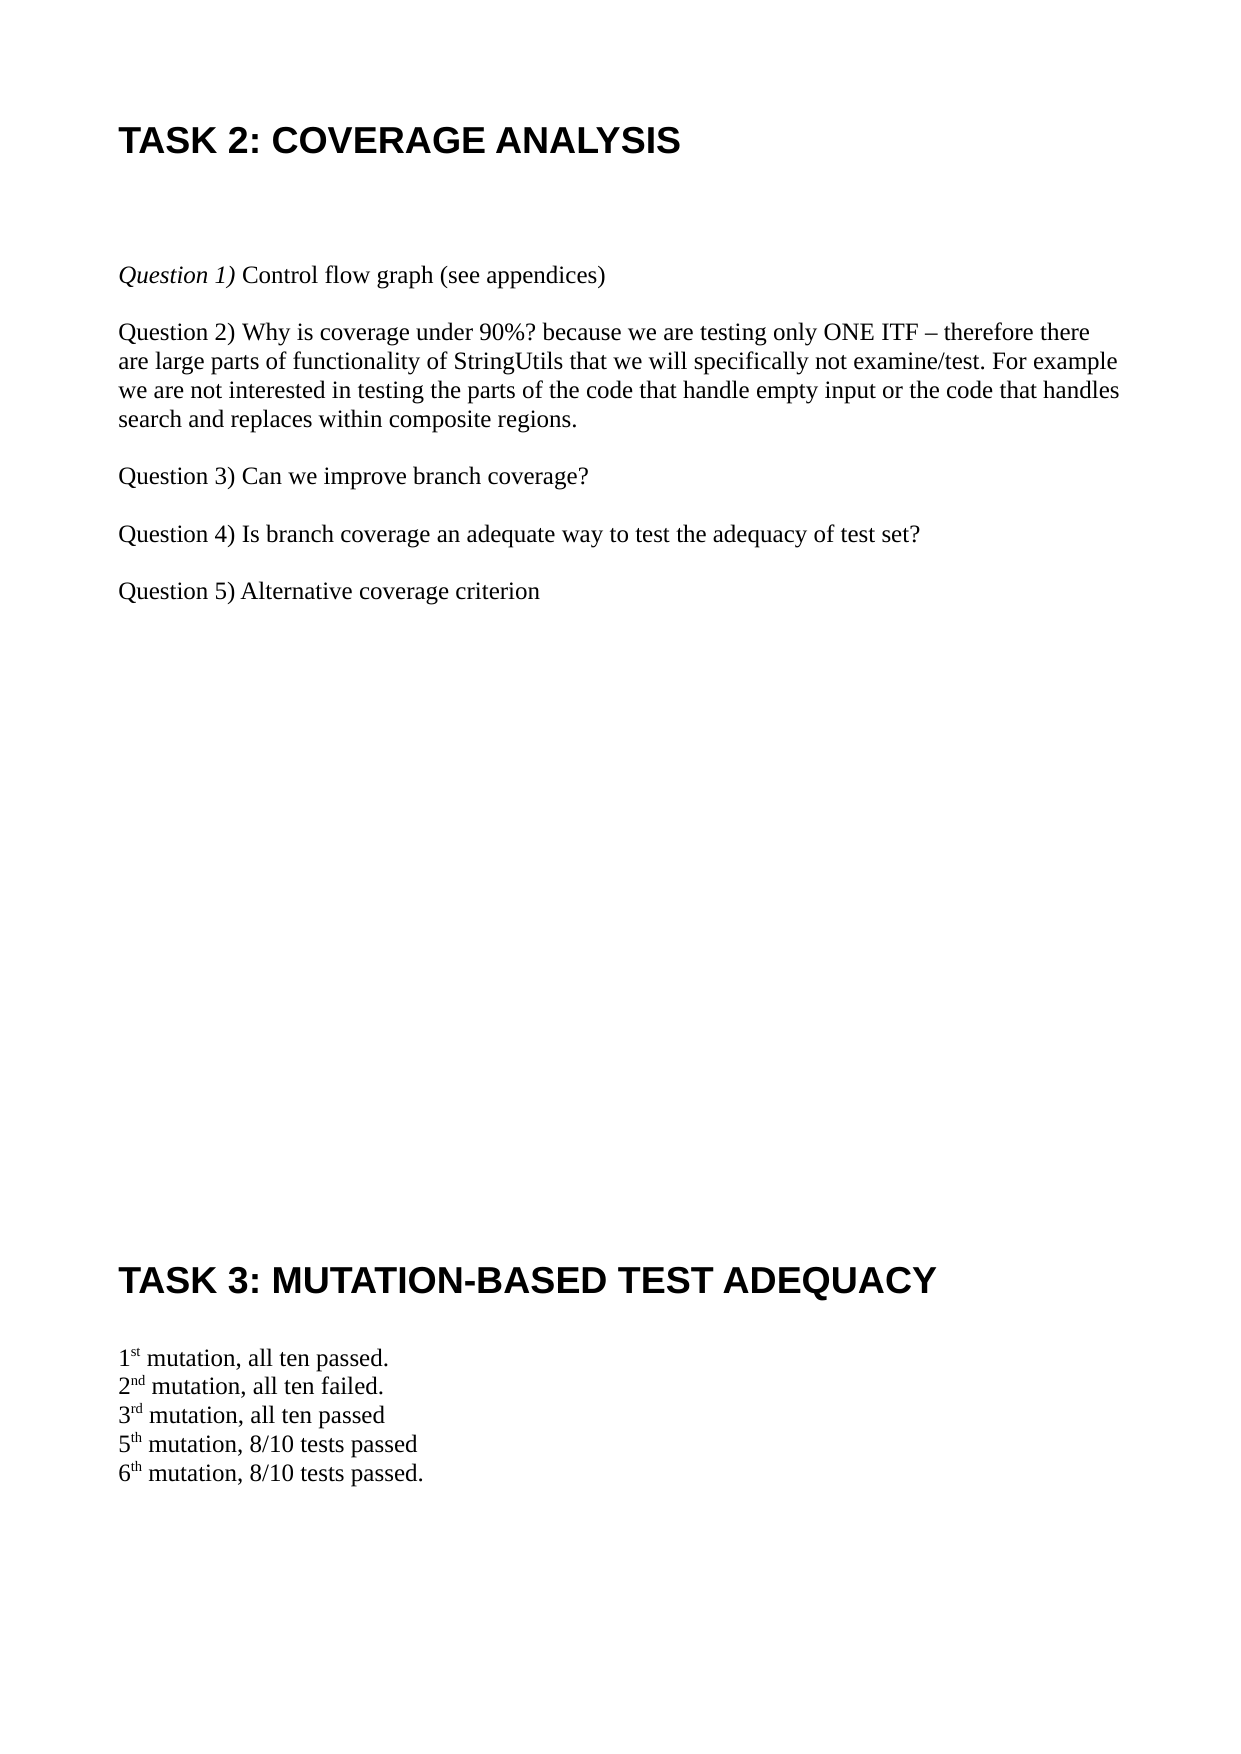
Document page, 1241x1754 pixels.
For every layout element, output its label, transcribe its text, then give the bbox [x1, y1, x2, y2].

text 3rd mutation, all ten passed [118, 1400, 1122, 1429]
text 5th mutation, 8/10 tests passed [118, 1429, 1122, 1458]
text Question 5) Alternative coverage criterion [118, 576, 1122, 605]
text Question 1) Control flow graph (see appendices) [118, 260, 1122, 289]
text 6th mutation, 8/10 tests passed. [118, 1458, 1122, 1486]
text 2nd mutation, all ten failed. [118, 1371, 1122, 1400]
text Question 2) Why is coverage under 90%? because we are testing only ONE ITF – therefore there are large parts of functionality of StringUtils that we will specifically not examine/test. For example we are not interested in testing the parts of the code that handle empty input or the code that handles search and replaces within composite regions. [118, 317, 1122, 432]
subtitle TASK 2: COVERAGE ANALYSIS [118, 118, 1122, 161]
text Question 4) Is branch coverage an adequate way to test the adequacy of test set? [118, 519, 1122, 576]
text Question 3) Can we improve branch coverage? [118, 461, 1122, 490]
text 1st mutation, all ten passed. [118, 1343, 1122, 1371]
subtitle TASK 3: MUTATION-BASED TEST ADEQUACY [118, 1258, 1122, 1301]
